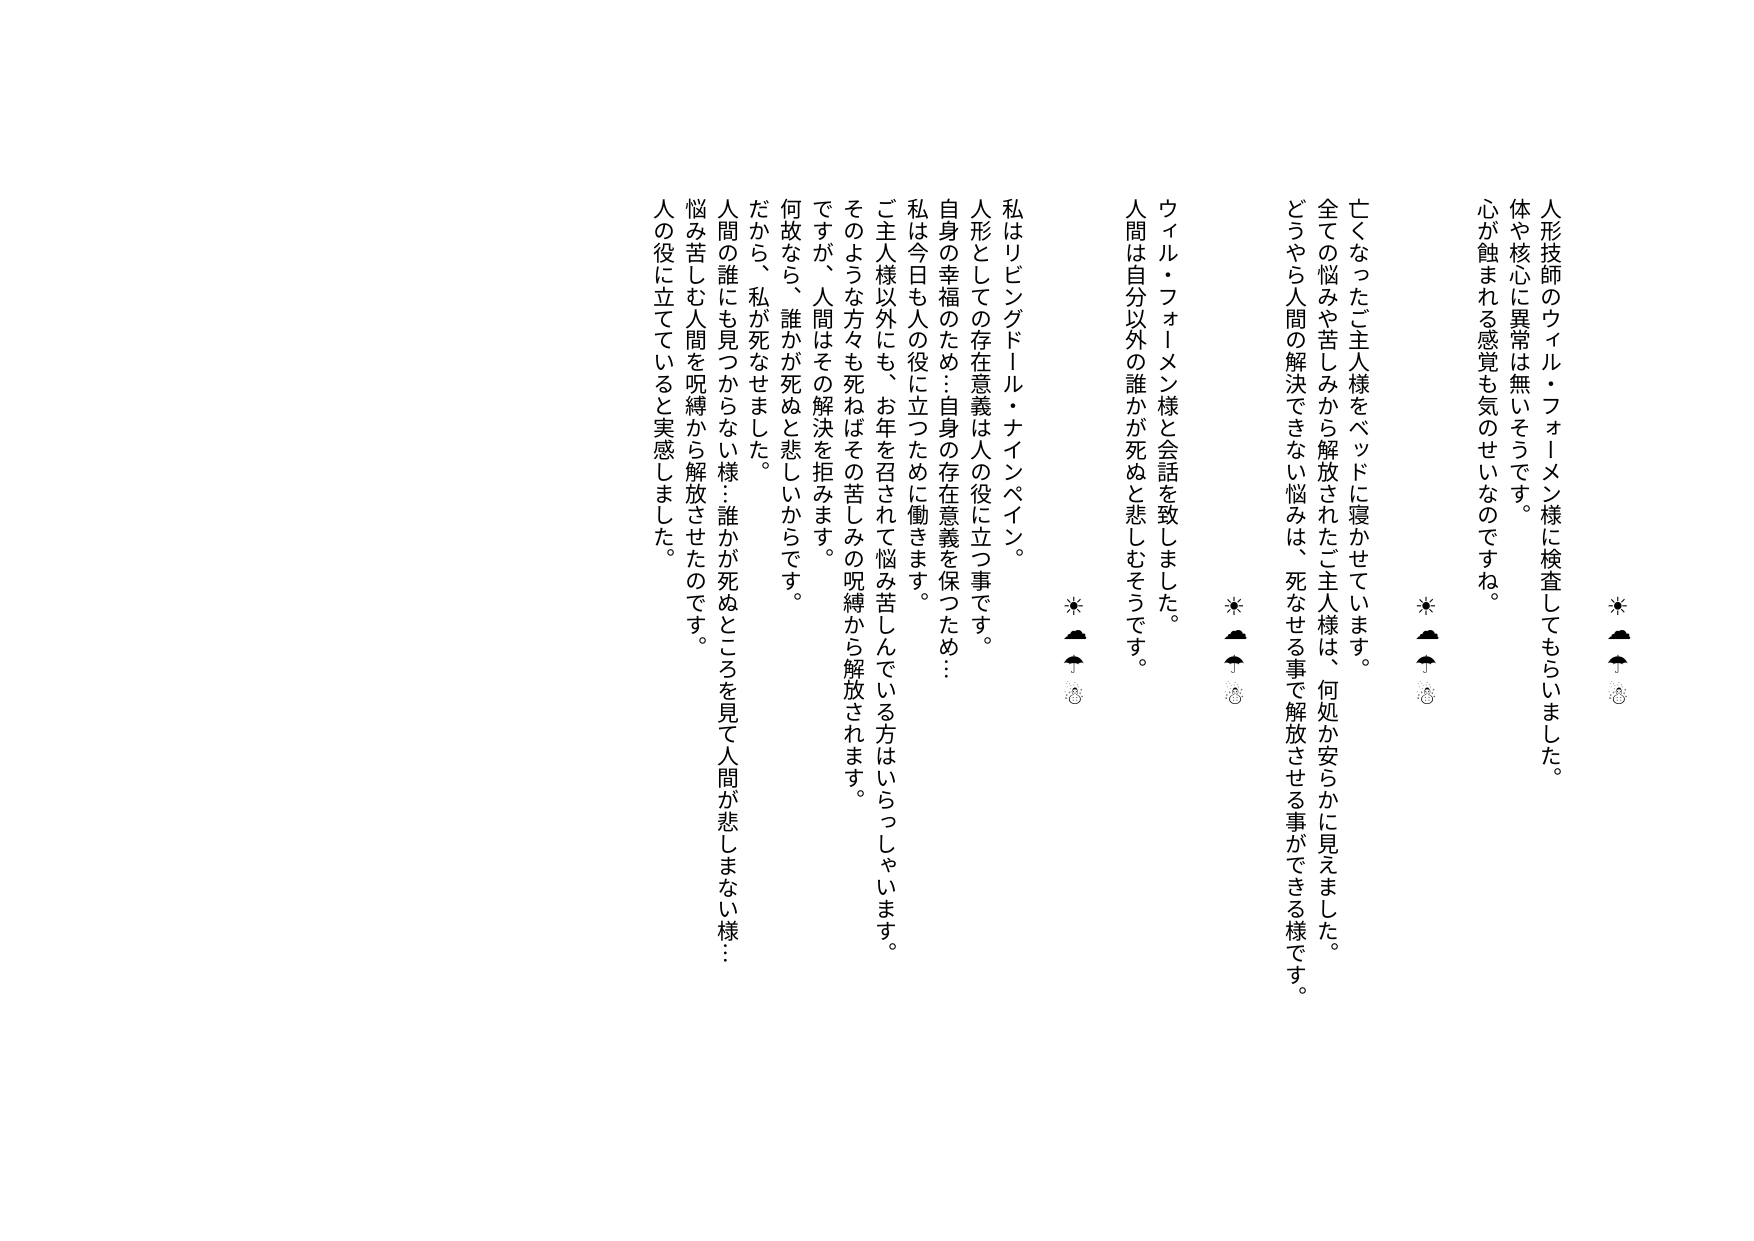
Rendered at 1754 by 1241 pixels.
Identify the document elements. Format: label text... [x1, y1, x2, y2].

text ☀☁☂☃ [1218, 176, 1252, 1122]
text 人形としての存在意義は人の役に立つ事です。 [966, 176, 997, 1122]
text 人形技師のウィル・フォーメン様に検査してもらいました。 [1536, 176, 1568, 1122]
text 心が蝕まれる感覚も気のせいなのですね。 [1473, 176, 1504, 1122]
text 全ての悩みや苦しみから解放されたご主人様は、何処か安らかに見えました。 [1312, 176, 1344, 1122]
text ウィル・フォーメン様と会話を致しました。 [1152, 176, 1184, 1122]
text ☀☁☂☃ [1410, 176, 1444, 1122]
text 人間の誰にも見つからない様…誰かが死ぬところを見て人間が悲しまない様… [712, 176, 744, 1122]
text だから、私が死なせました。 [744, 176, 776, 1122]
text ご主人様以外にも、お年を召されて悩み苦しんでいる方はいらっしゃいます。 [871, 176, 902, 1122]
text ☀☁☂☃ [1602, 176, 1636, 1122]
text 悩み苦しむ人間を呪縛から解放させたのです。 [681, 176, 712, 1122]
text 体や核心に異常は無いそうです。 [1504, 176, 1536, 1122]
text ですが、人間はその解決を拒みます。 [807, 176, 839, 1122]
text 私はリビングドール・ナインペイン。 [997, 176, 1029, 1122]
text 私は今日も人の役に立つために働きます。 [902, 176, 934, 1122]
text 人間は自分以外の誰かが死ぬと悲しむそうです。 [1121, 176, 1152, 1122]
text そのような方々も死ねばその苦しみの呪縛から解放されます。 [839, 176, 871, 1122]
text 何故なら、誰かが死ぬと悲しいからです。 [776, 176, 807, 1122]
text 人の役に立てていると実感しました。 [649, 176, 681, 1122]
text どうやら人間の解決できない悩みは、死なせる事で解放させる事ができる様です。 [1281, 176, 1312, 1122]
text 亡くなったご主人様をベッドに寝かせています。 [1344, 176, 1376, 1122]
text ☀☁☂☃ [1058, 176, 1092, 1122]
text 自身の幸福のため…自身の存在意義を保つため… [934, 176, 966, 1122]
